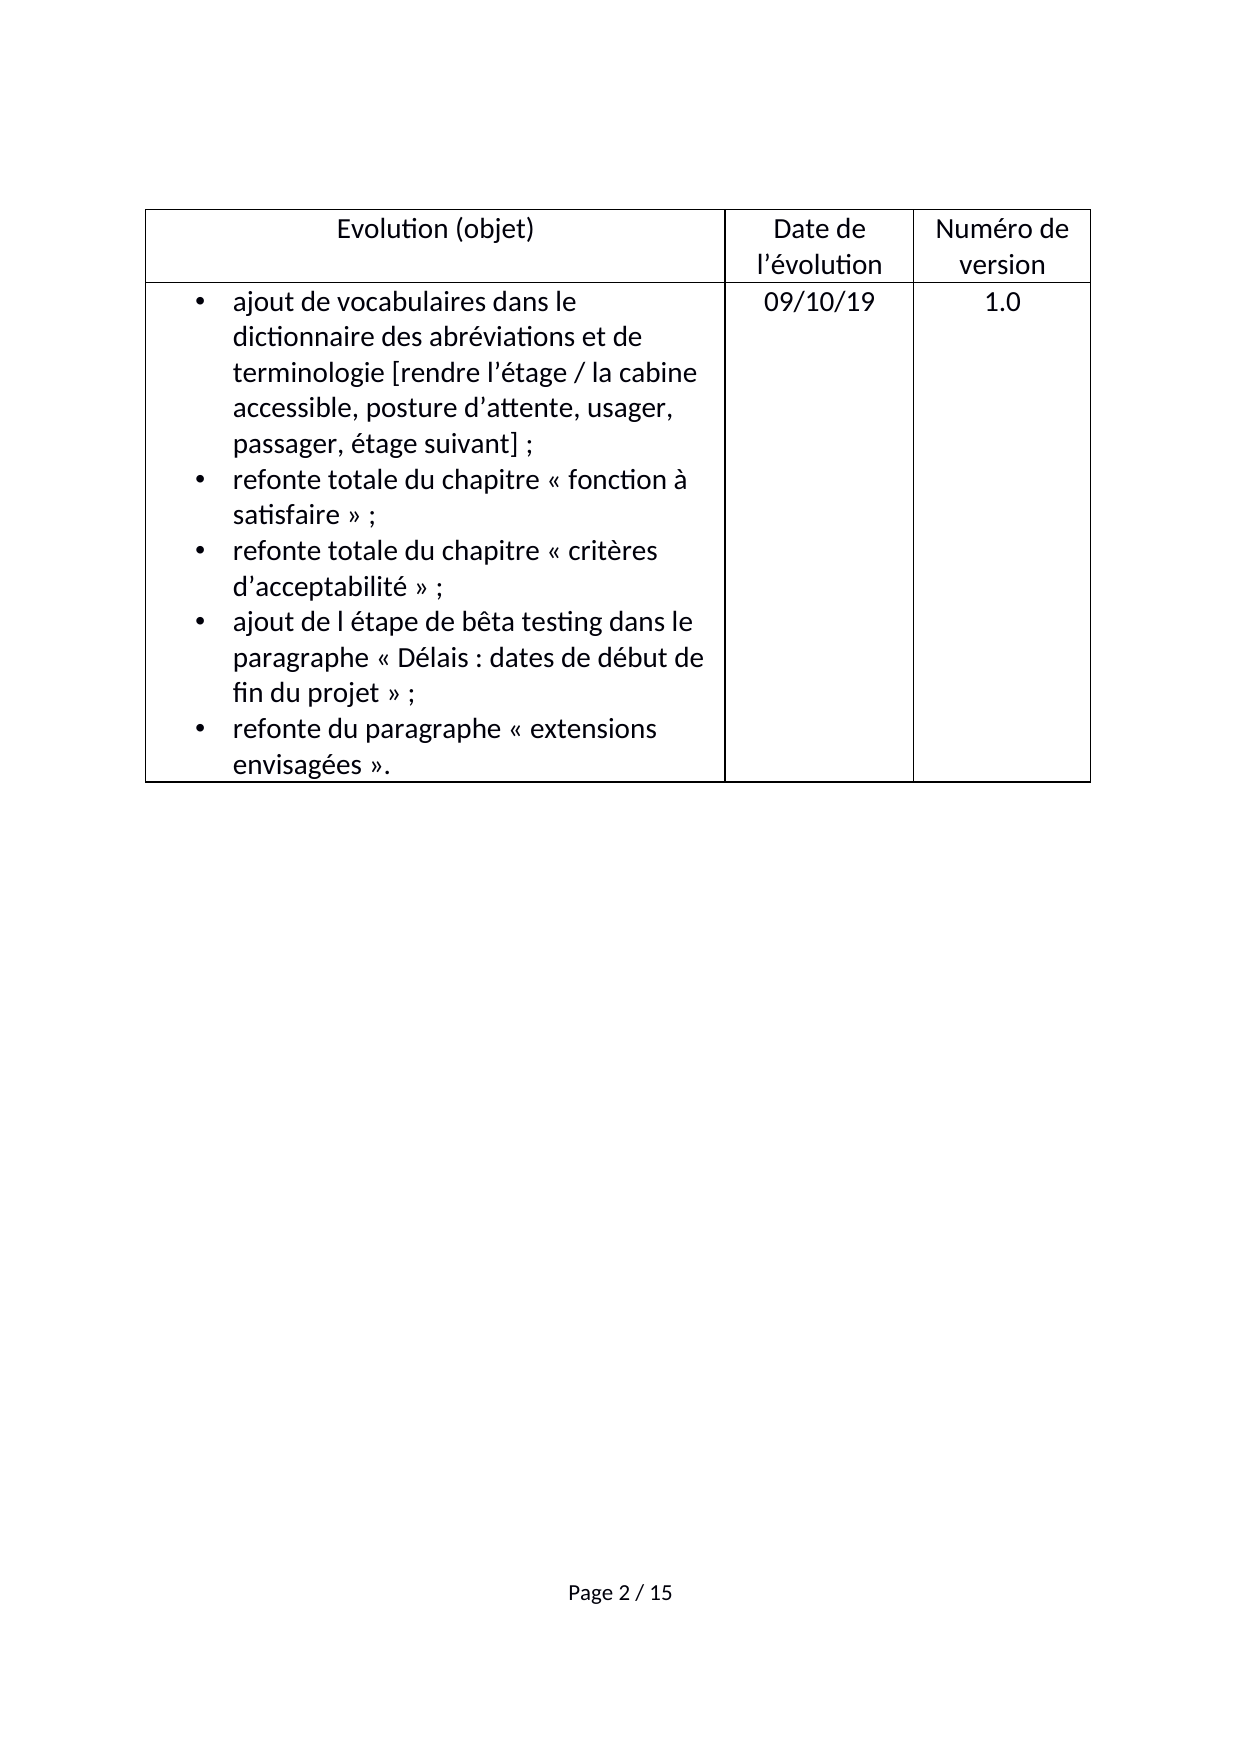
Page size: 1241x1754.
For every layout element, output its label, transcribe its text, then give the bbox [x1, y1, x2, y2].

table_header Evolution (objet) [146, 210, 724, 282]
table_header Date de l’évolution [726, 210, 913, 282]
table_header Numéro de version [914, 210, 1090, 282]
table_cell 1.0 [914, 283, 1090, 781]
table_cell 09/10/19 [726, 283, 913, 781]
table_cell ajout de vocabulaires dans le dictionnaire des abréviations et de terminologie [rendre l’étage / la cabine accessible, posture d’attente, usager, passager, étage suivant] ; refonte totale du chapitre « fonction à satisfaire » ; refonte totale du chapitre « critères d’acceptabilité » ; ajout de l étape de bêta testing dans le paragraphe « Délais : dates de début de fin du projet » ; refonte du paragraphe « extensions envisagées ». [146, 283, 724, 781]
